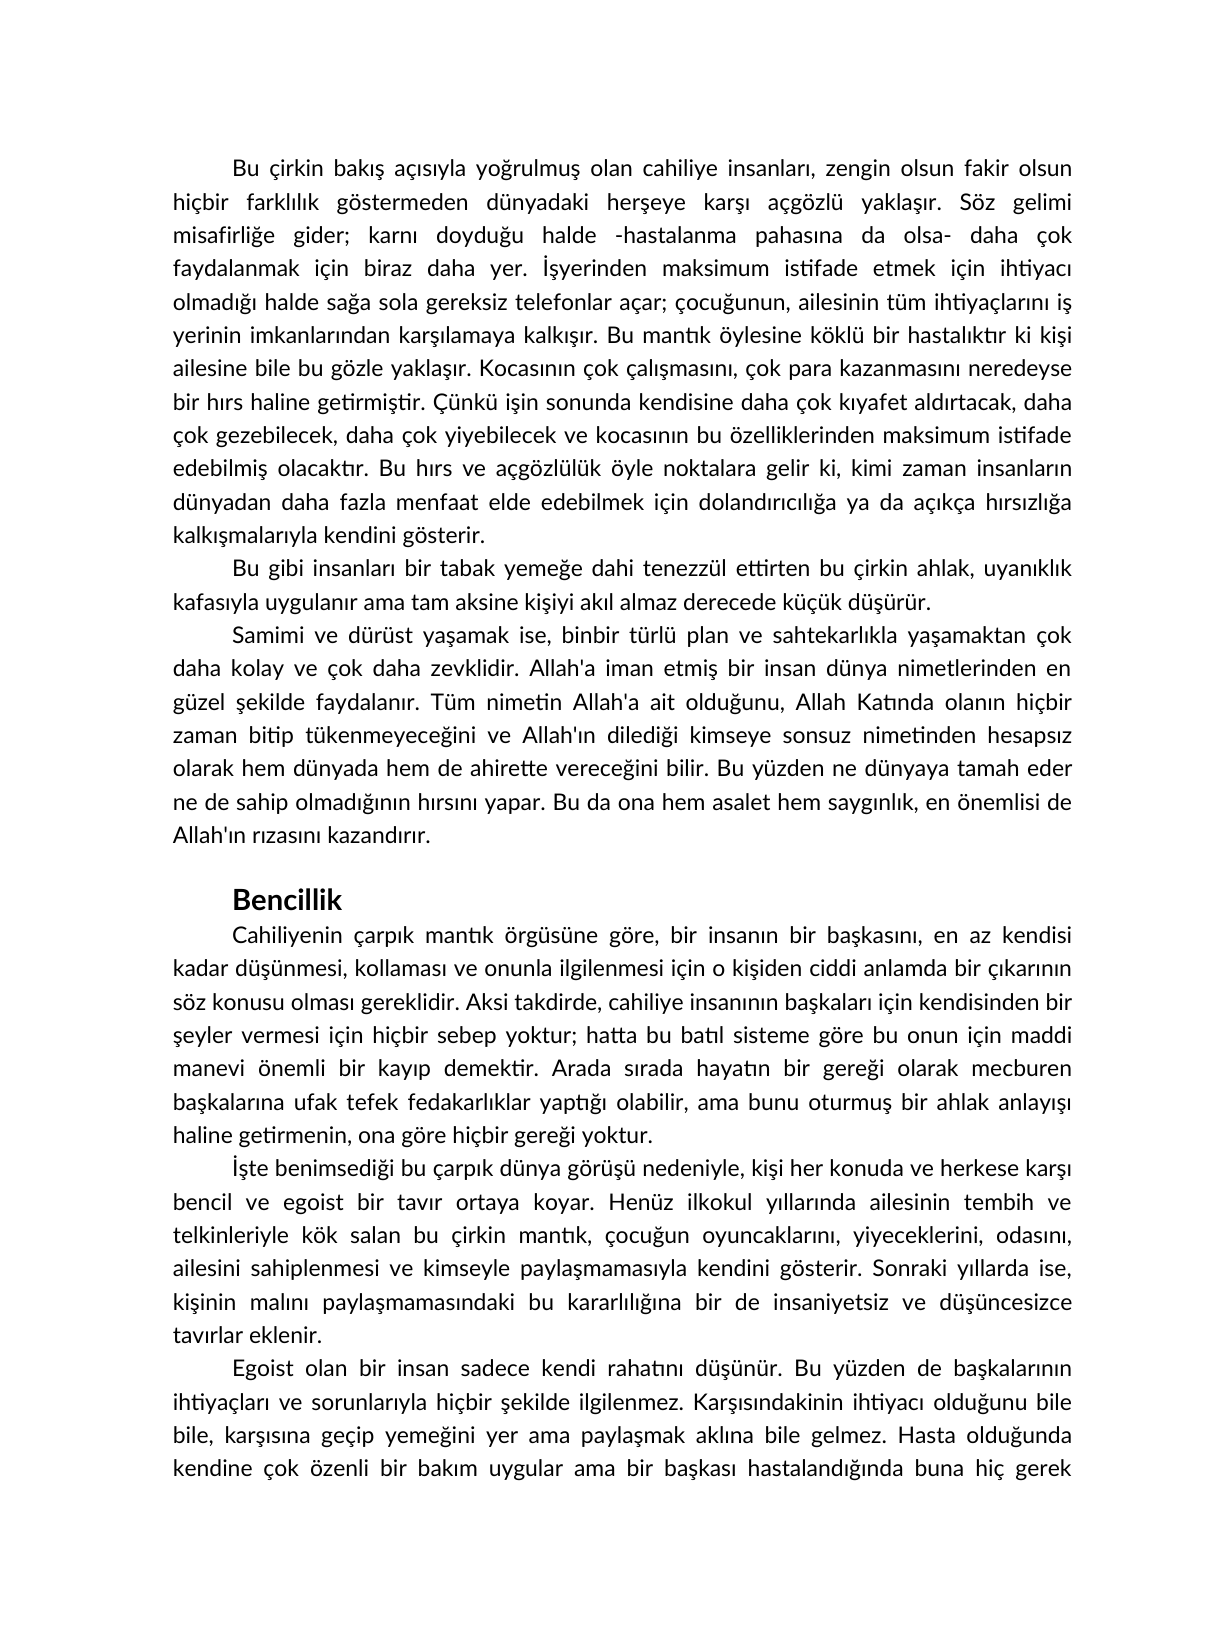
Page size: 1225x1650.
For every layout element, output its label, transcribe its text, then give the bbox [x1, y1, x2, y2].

text Bu gibi insanları bir tabak yemeğe dahi tenezzül ettirten bu çirkin ahlak, uyanıklık kafasıyla uygulanır ama tam aksine kişiyi akıl almaz derecede küçük düşürür. [173, 550, 1073, 617]
text Bu çirkin bakış açısıyla yoğrulmuş olan cahiliye insanları, zengin olsun fakir olsun hiçbir farklılık göstermeden dünyadaki herşeye karşı açgözlü yaklaşır. Söz gelimi misafirliğe gider; karnı doyduğu halde -hastalanma pahasına da olsa- daha çok faydalanmak için biraz daha yer. İşyerinden maksimum istifade etmek için ihtiyacı olmadığı halde sağa sola gereksiz telefonlar açar; çocuğunun, ailesinin tüm ihtiyaçlarını iş yerinin imkanlarından karşılamaya kalkışır. Bu mantık öylesine köklü bir hastalıktır ki kişi ailesine bile bu gözle yaklaşır. Kocasının çok çalışmasını, çok para kazanmasını neredeyse bir hırs haline getirmiştir. Çünkü işin sonunda kendisine daha çok kıyafet aldırtacak, daha çok gezebilecek, daha çok yiyebilecek ve kocasının bu özelliklerinden maksimum istifade edebilmiş olacaktır. Bu hırs ve açgözlülük öyle noktalara gelir ki, kimi zaman insanların dünyadan daha fazla menfaat elde edebilmek için dolandırıcılığa ya da açıkça hırsızlığa kalkışmalarıyla kendini gösterir. [173, 150, 1073, 550]
text İşte benimsediği bu çarpık dünya görüşü nedeniyle, kişi her konuda ve herkese karşı bencil ve egoist bir tavır ortaya koyar. Henüz ilkokul yıllarında ailesinin tembih ve telkinleriyle kök salan bu çirkin mantık, çocuğun oyuncaklarını, yiyeceklerini, odasını, ailesini sahiplenmesi ve kimseyle paylaşmamasıyla kendini gösterir. Sonraki yıllarda ise, kişinin malını paylaşmamasındaki bu kararlılığına bir de insaniyetsiz ve düşüncesizce tavırlar eklenir. [173, 1150, 1073, 1350]
text Cahiliyenin çarpık mantık örgüsüne göre, bir insanın bir başkasını, en az kendisi kadar düşünmesi, kollaması ve onunla ilgilenmesi için o kişiden ciddi anlamda bir çıkarının söz konusu olması gereklidir. Aksi takdirde, cahiliye insanının başkaları için kendisinden bir şeyler vermesi için hiçbir sebep yoktur; hatta bu batıl sisteme göre bu onun için maddi manevi önemli bir kayıp demektir. Arada sırada hayatın bir gereği olarak mecburen başkalarına ufak tefek fedakarlıklar yaptığı olabilir, ama bunu oturmuş bir ahlak anlayışı haline getirmenin, ona göre hiçbir gereği yoktur. [173, 917, 1073, 1150]
subtitle Bencillik [173, 883, 1073, 917]
text Samimi ve dürüst yaşamak ise, binbir türlü plan ve sahtekarlıkla yaşamaktan çok daha kolay ve çok daha zevklidir. Allah'a iman etmiş bir insan dünya nimetlerinden en güzel şekilde faydalanır. Tüm nimetin Allah'a ait olduğunu, Allah Katında olanın hiçbir zaman bitip tükenmeyeceğini ve Allah'ın dilediği kimseye sonsuz nimetinden hesapsız olarak hem dünyada hem de ahirette vereceğini bilir. Bu yüzden ne dünyaya tamah eder ne de sahip olmadığının hırsını yapar. Bu da ona hem asalet hem saygınlık, en önemlisi de Allah'ın rızasını kazandırır. [173, 617, 1073, 850]
text Egoist olan bir insan sadece kendi rahatını düşünür. Bu yüzden de başkalarının ihtiyaçları ve sorunlarıyla hiçbir şekilde ilgilenmez. Karşısındakinin ihtiyacı olduğunu bile bile, karşısına geçip yemeğini yer ama paylaşmak aklına bile gelmez. Hasta olduğunda kendine çok özenli bir bakım uygular ama bir başkası hastalandığında buna hiç gerek [173, 1350, 1073, 1483]
